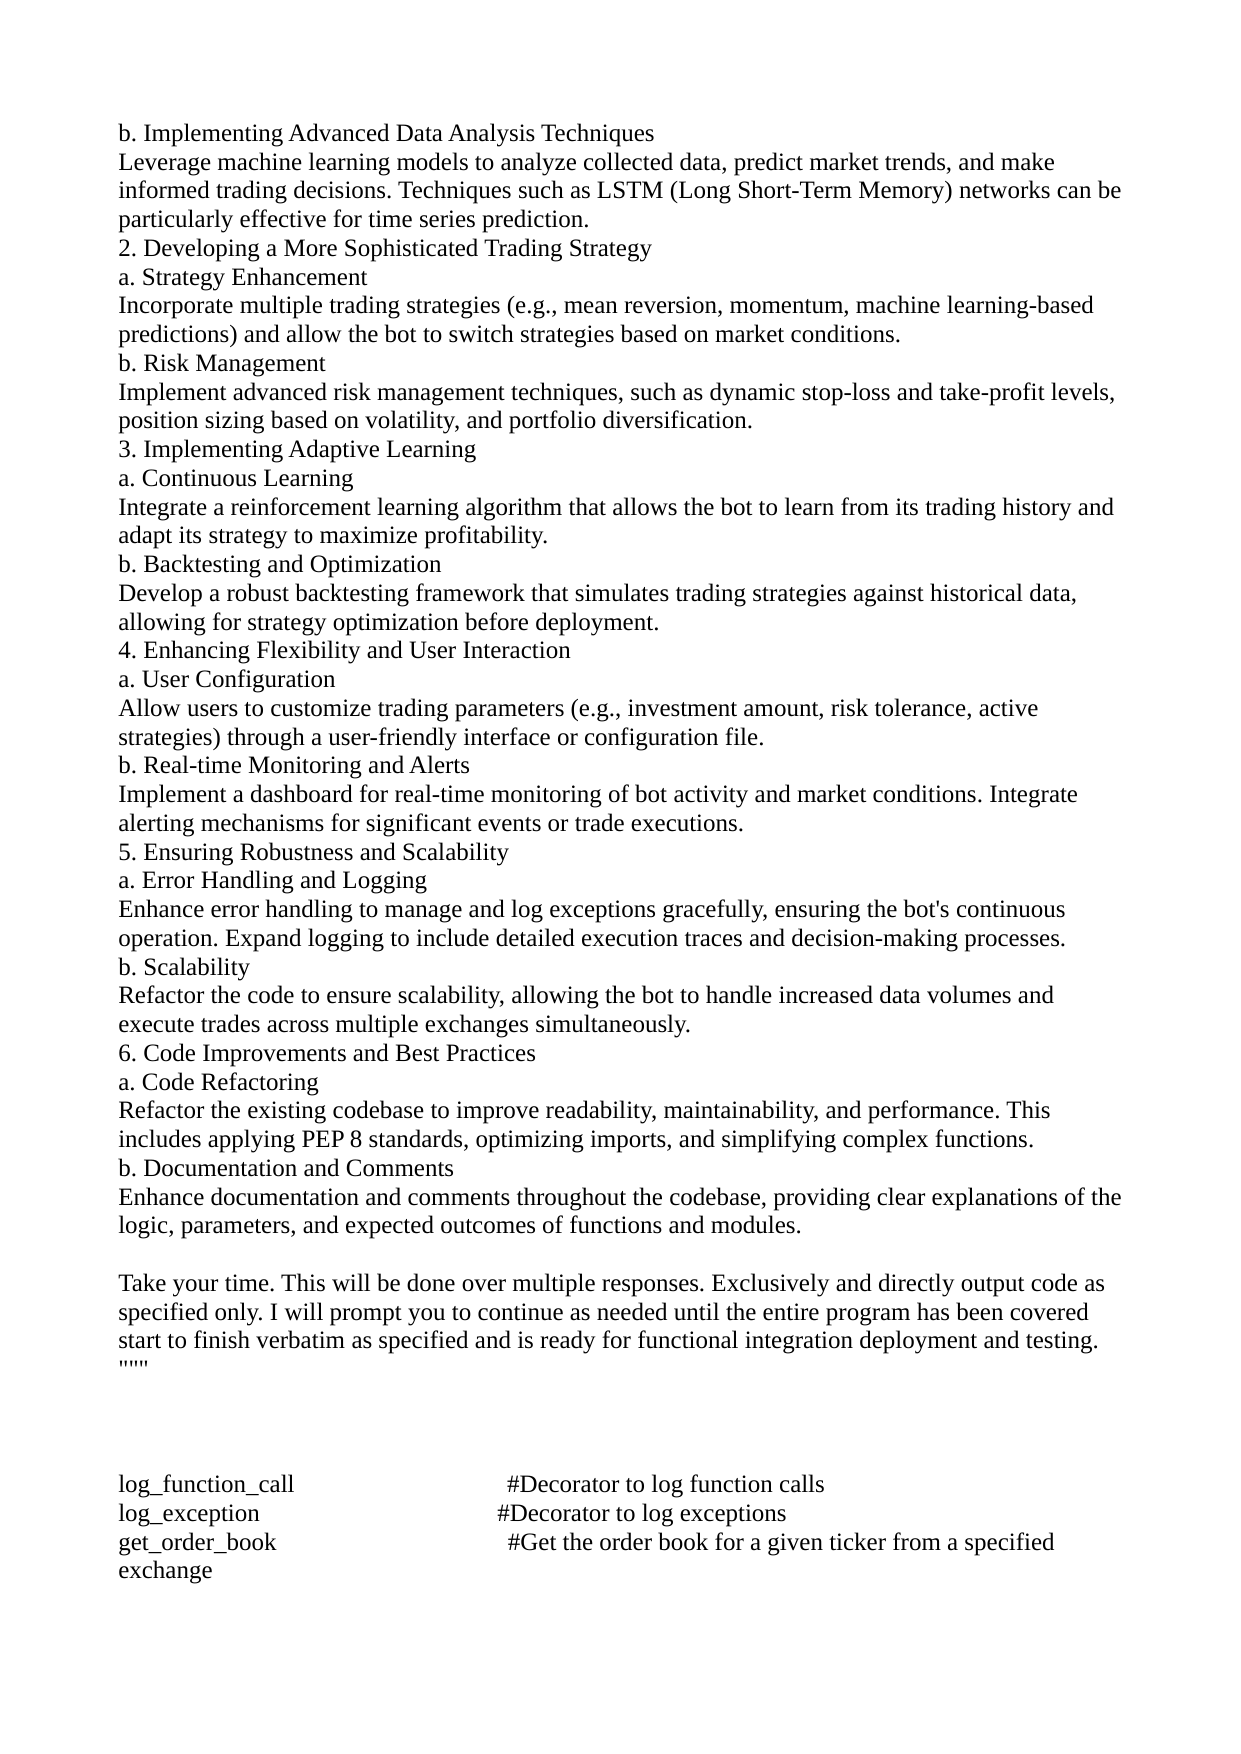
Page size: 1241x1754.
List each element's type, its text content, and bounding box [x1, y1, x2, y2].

text a. Error Handling and Logging [118, 866, 1122, 894]
text b. Backtesting and Optimization [118, 549, 1122, 578]
text Develop a robust backtesting framework that simulates trading strategies against historical data, allowing for strategy optimization before deployment. [118, 578, 1122, 636]
text log_exception #Decorator to log exceptions [118, 1498, 1122, 1527]
text Implement a dashboard for real-time monitoring of bot activity and market conditions. Integrate alerting mechanisms for significant events or trade executions. [118, 779, 1122, 837]
text Allow users to customize trading parameters (e.g., investment amount, risk tolerance, active strategies) through a user-friendly interface or configuration file. [118, 693, 1122, 751]
text b. Real-time Monitoring and Alerts [118, 751, 1122, 779]
text Implement advanced risk management techniques, such as dynamic stop-loss and take-profit levels, position sizing based on volatility, and portfolio diversification. [118, 377, 1122, 434]
text Enhance documentation and comments throughout the codebase, providing clear explanations of the logic, parameters, and expected outcomes of functions and modules. [118, 1182, 1122, 1239]
text Take your time. This will be done over multiple responses. Exclusively and directly output code as specified only. I will prompt you to continue as needed until the entire program has been covered start to finish verbatim as specified and is ready for functional integration deployment and testing. [118, 1268, 1122, 1354]
text Leverage machine learning models to analyze collected data, predict market trends, and make informed trading decisions. Techniques such as LSTM (Long Short-Term Memory) networks can be particularly effective for time series prediction. [118, 147, 1122, 233]
text b. Risk Management [118, 348, 1122, 377]
text Refactor the existing codebase to improve readability, maintainability, and performance. This includes applying PEP 8 standards, optimizing imports, and simplifying complex functions. [118, 1096, 1122, 1153]
text get_order_book #Get the order book for a given ticker from a specified exchange [118, 1527, 1122, 1584]
text Refactor the code to ensure scalability, allowing the bot to handle increased data volumes and execute trades across multiple exchanges simultaneously. [118, 981, 1122, 1038]
text Enhance error handling to manage and log exceptions gracefully, ensuring the bot's continuous operation. Expand logging to include detailed execution traces and decision-making processes. [118, 894, 1122, 952]
text b. Implementing Advanced Data Analysis Techniques [118, 118, 1122, 147]
text b. Documentation and Comments [118, 1153, 1122, 1182]
text Integrate a reinforcement learning algorithm that allows the bot to learn from its trading history and adapt its strategy to maximize profitability. [118, 492, 1122, 549]
text a. Continuous Learning [118, 463, 1122, 492]
text """ log_function_call #Decorator to log function calls [118, 1354, 1122, 1498]
text 3. Implementing Adaptive Learning [118, 434, 1122, 463]
text 4. Enhancing Flexibility and User Interaction [118, 636, 1122, 664]
text 5. Ensuring Robustness and Scalability [118, 837, 1122, 866]
text b. Scalability [118, 952, 1122, 981]
text a. Code Refactoring [118, 1067, 1122, 1096]
text 2. Developing a More Sophisticated Trading Strategy [118, 233, 1122, 262]
text Incorporate multiple trading strategies (e.g., mean reversion, momentum, machine learning-based predictions) and allow the bot to switch strategies based on market conditions. [118, 291, 1122, 348]
text a. Strategy Enhancement [118, 262, 1122, 291]
text a. User Configuration [118, 664, 1122, 693]
text 6. Code Improvements and Best Practices [118, 1038, 1122, 1067]
